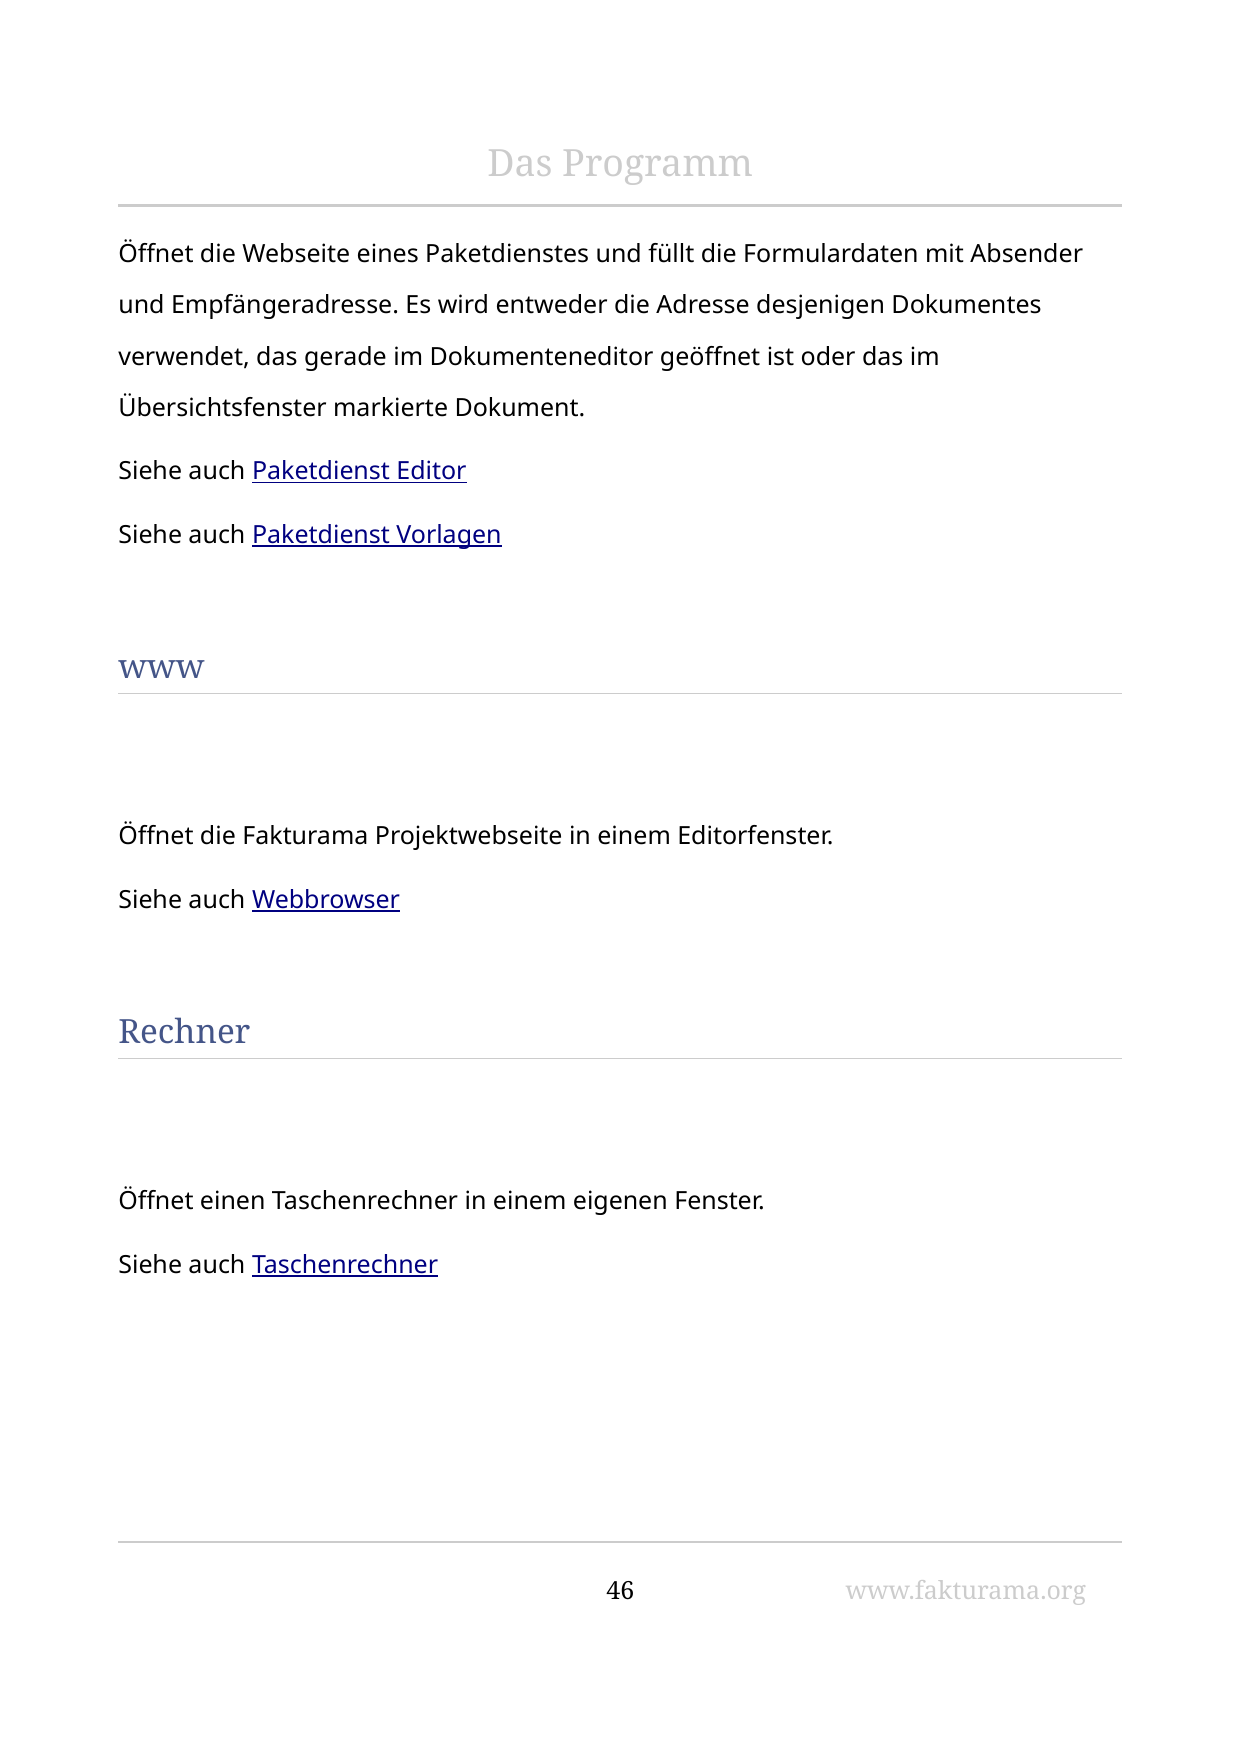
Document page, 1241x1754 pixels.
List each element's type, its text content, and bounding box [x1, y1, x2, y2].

text Öffnet die Fakturama Projektwebseite in einem Editorfenster. [118, 818, 1122, 852]
text Siehe auch Paketdienst Vorlagen [118, 516, 1122, 550]
text Siehe auch Webbrowser [118, 881, 1122, 916]
text Öffnet einen Taschenrechner in einem eigenen Fenster. [118, 1183, 1122, 1217]
subtitle www [118, 642, 1122, 693]
text Siehe auch Paketdienst Editor [118, 453, 1122, 487]
subtitle Rechner [118, 1007, 1122, 1058]
text Siehe auch Taschenrechner [118, 1247, 1122, 1281]
text Öffnet die Webseite eines Paketdienstes und füllt die Formulardaten mit Absender und Empfängeradresse. Es wird entweder die Adresse desjenigen Dokumentes verwendet, das gerade im Dokumenteneditor geöffnet ist oder das im Übersichtsfenster markierte Dokument. [118, 236, 1122, 423]
